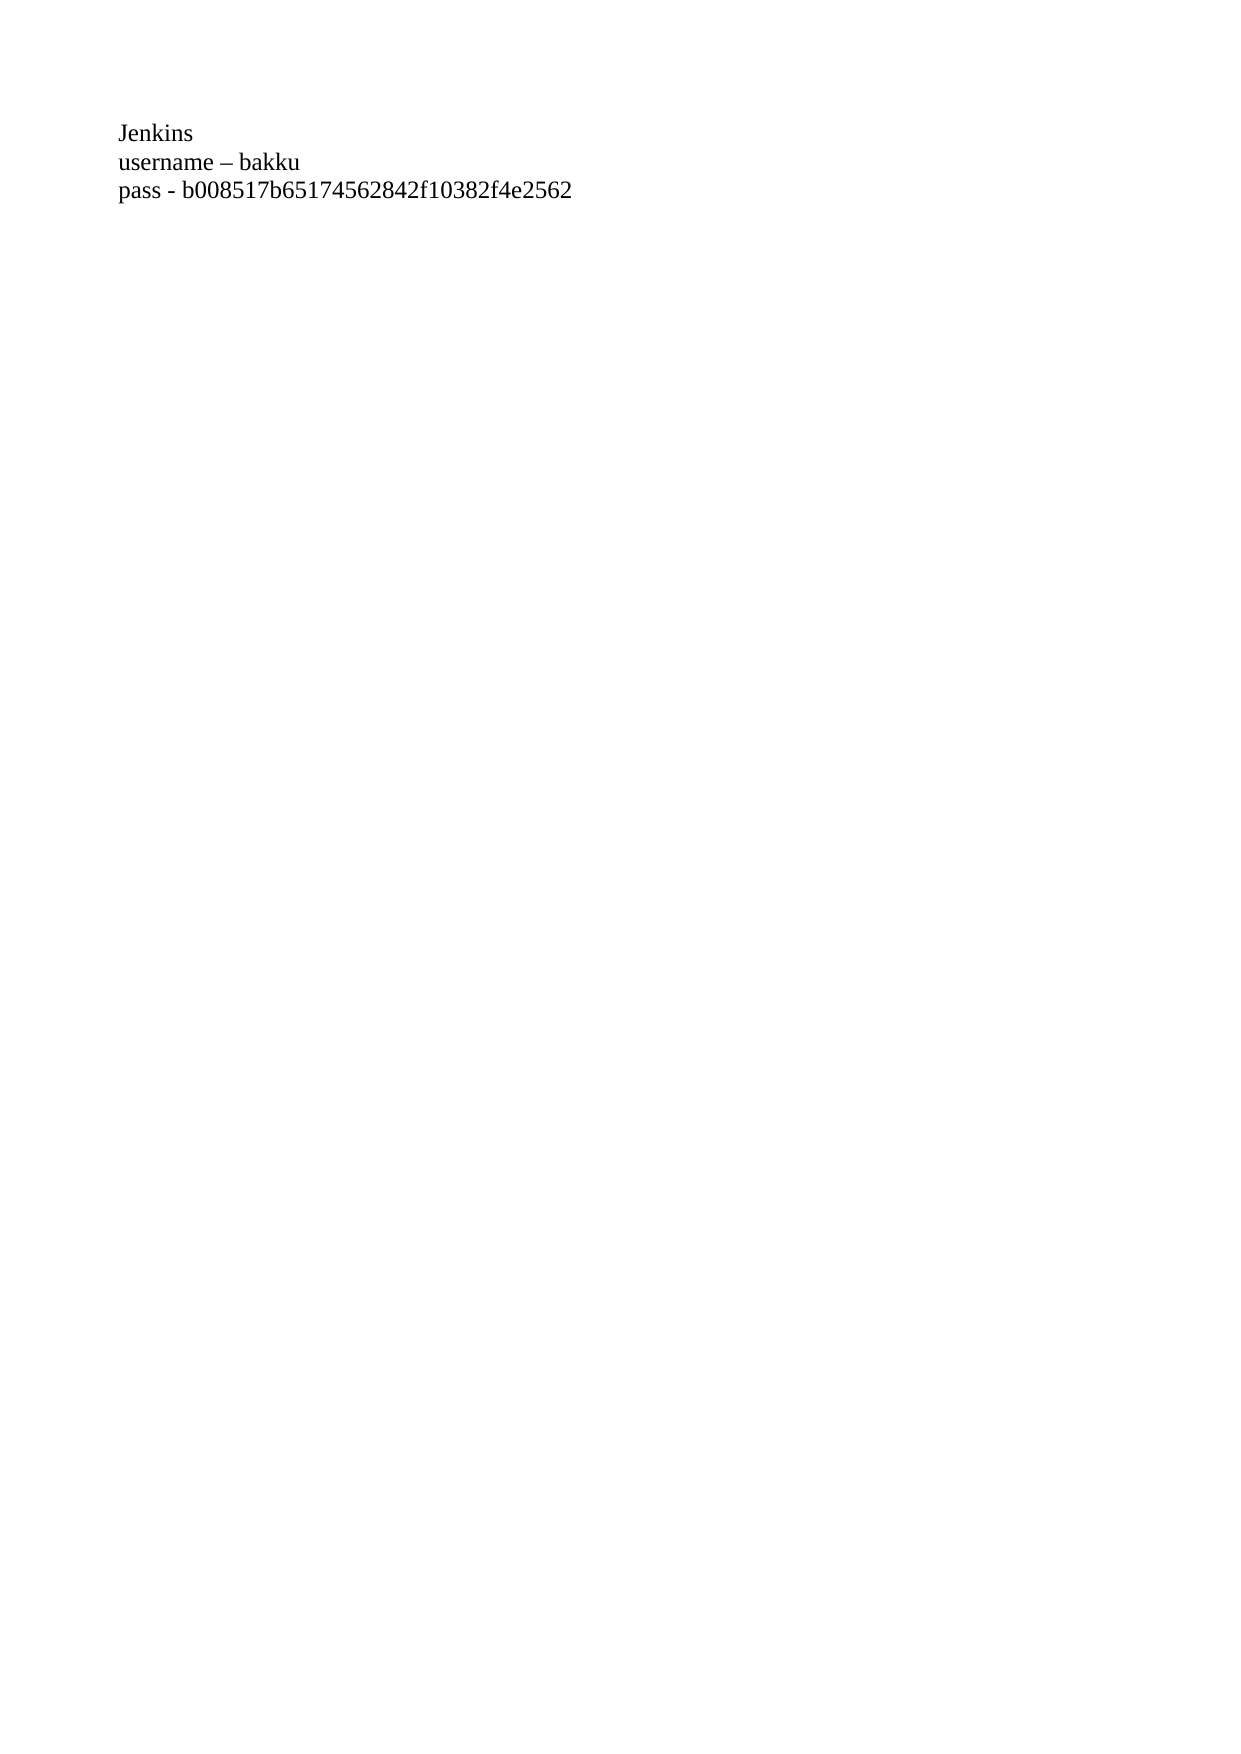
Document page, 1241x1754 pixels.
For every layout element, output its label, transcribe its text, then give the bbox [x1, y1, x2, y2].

text Jenkins [118, 118, 1122, 147]
text username – bakku [118, 147, 1122, 176]
text pass - b008517b65174562842f10382f4e2562 [118, 176, 1122, 204]
